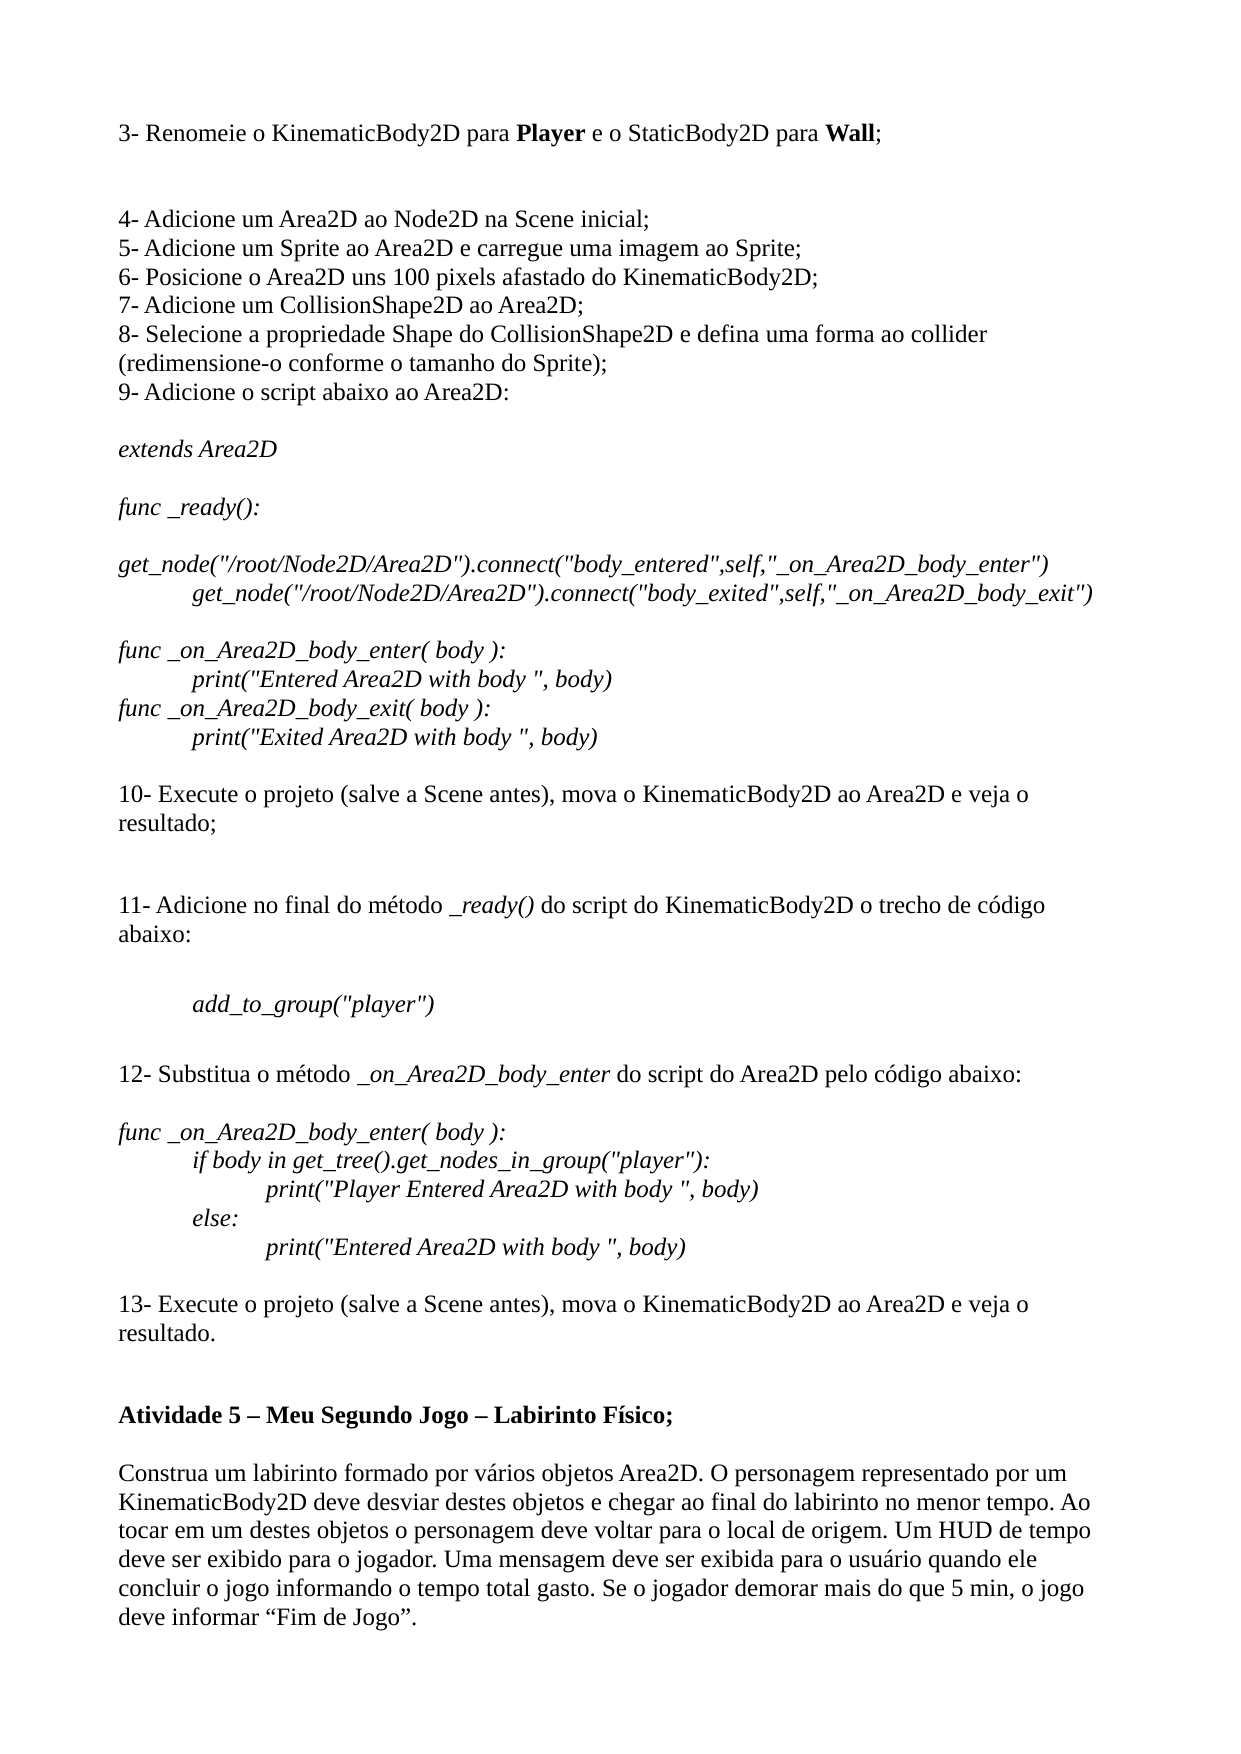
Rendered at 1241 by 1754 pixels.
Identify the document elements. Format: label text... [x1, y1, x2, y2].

text Atividade 5 – Meu Segundo Jogo – Labirinto Físico; [118, 1401, 1122, 1429]
text 13- Execute o projeto (salve a Scene antes), mova o KinematicBody2D ao Area2D e veja o resultado. [118, 1289, 1122, 1347]
text 11- Adicione no final do método _ready() do script do KinematicBody2D o trecho de código abaixo: [118, 891, 1122, 948]
text get_node("/root/Node2D/Area2D").connect("body_entered",self,"_on_Area2D_body_enter") [118, 521, 1122, 578]
text 9- Adicione o script abaixo ao Area2D: [118, 377, 1122, 406]
text func _ready(): [118, 492, 1122, 521]
text 3- Renomeie o KinematicBody2D para Player e o StaticBody2D para Wall; [118, 118, 1122, 147]
text 7- Adicione um CollisionShape2D ao Area2D; [118, 291, 1122, 319]
text print("Entered Area2D with body ", body) [118, 664, 1122, 693]
text print("Exited Area2D with body ", body) [118, 722, 1122, 779]
text func _on_Area2D_body_enter( body ): if body in get_tree().get_nodes_in_group("player"): print("Player Entered Area2D with body ", body) else: print("Entered Area2D with body ", body) [118, 1117, 1122, 1261]
text extends Area2D [118, 434, 1122, 463]
text 10- Execute o projeto (salve a Scene antes), mova o KinematicBody2D ao Area2D e veja o resultado; [118, 779, 1122, 837]
text 4- Adicione um Area2D ao Node2D na Scene inicial; [118, 204, 1122, 233]
text func _on_Area2D_body_exit( body ): [118, 693, 1122, 722]
text 5- Adicione um Sprite ao Area2D e carregue uma imagem ao Sprite; [118, 233, 1122, 262]
text func _on_Area2D_body_enter( body ): [118, 636, 1122, 664]
text get_node("/root/Node2D/Area2D").connect("body_exited",self,"_on_Area2D_body_exit") [118, 578, 1122, 607]
text 6- Posicione o Area2D uns 100 pixels afastado do KinematicBody2D; [118, 262, 1122, 291]
text 8- Selecione a propriedade Shape do CollisionShape2D e defina uma forma ao collider (redimensione-o conforme o tamanho do Sprite); [118, 319, 1122, 377]
text 12- Substitua o método _on_Area2D_body_enter do script do Area2D pelo código abaixo: [118, 1059, 1122, 1088]
text add_to_group("player") [118, 961, 1122, 1018]
text Construa um labirinto formado por vários objetos Area2D. O personagem representado por um KinematicBody2D deve desviar destes objetos e chegar ao final do labirinto no menor tempo. Ao tocar em um destes objetos o personagem deve voltar para o local de origem. Um HUD de tempo deve ser exibido para o jogador. Uma mensagem deve ser exibida para o usuário quando ele concluir o jogo informando o tempo total gasto. Se o jogador demorar mais do que 5 min, o jogo deve informar “Fim de Jogo”. [118, 1458, 1122, 1631]
